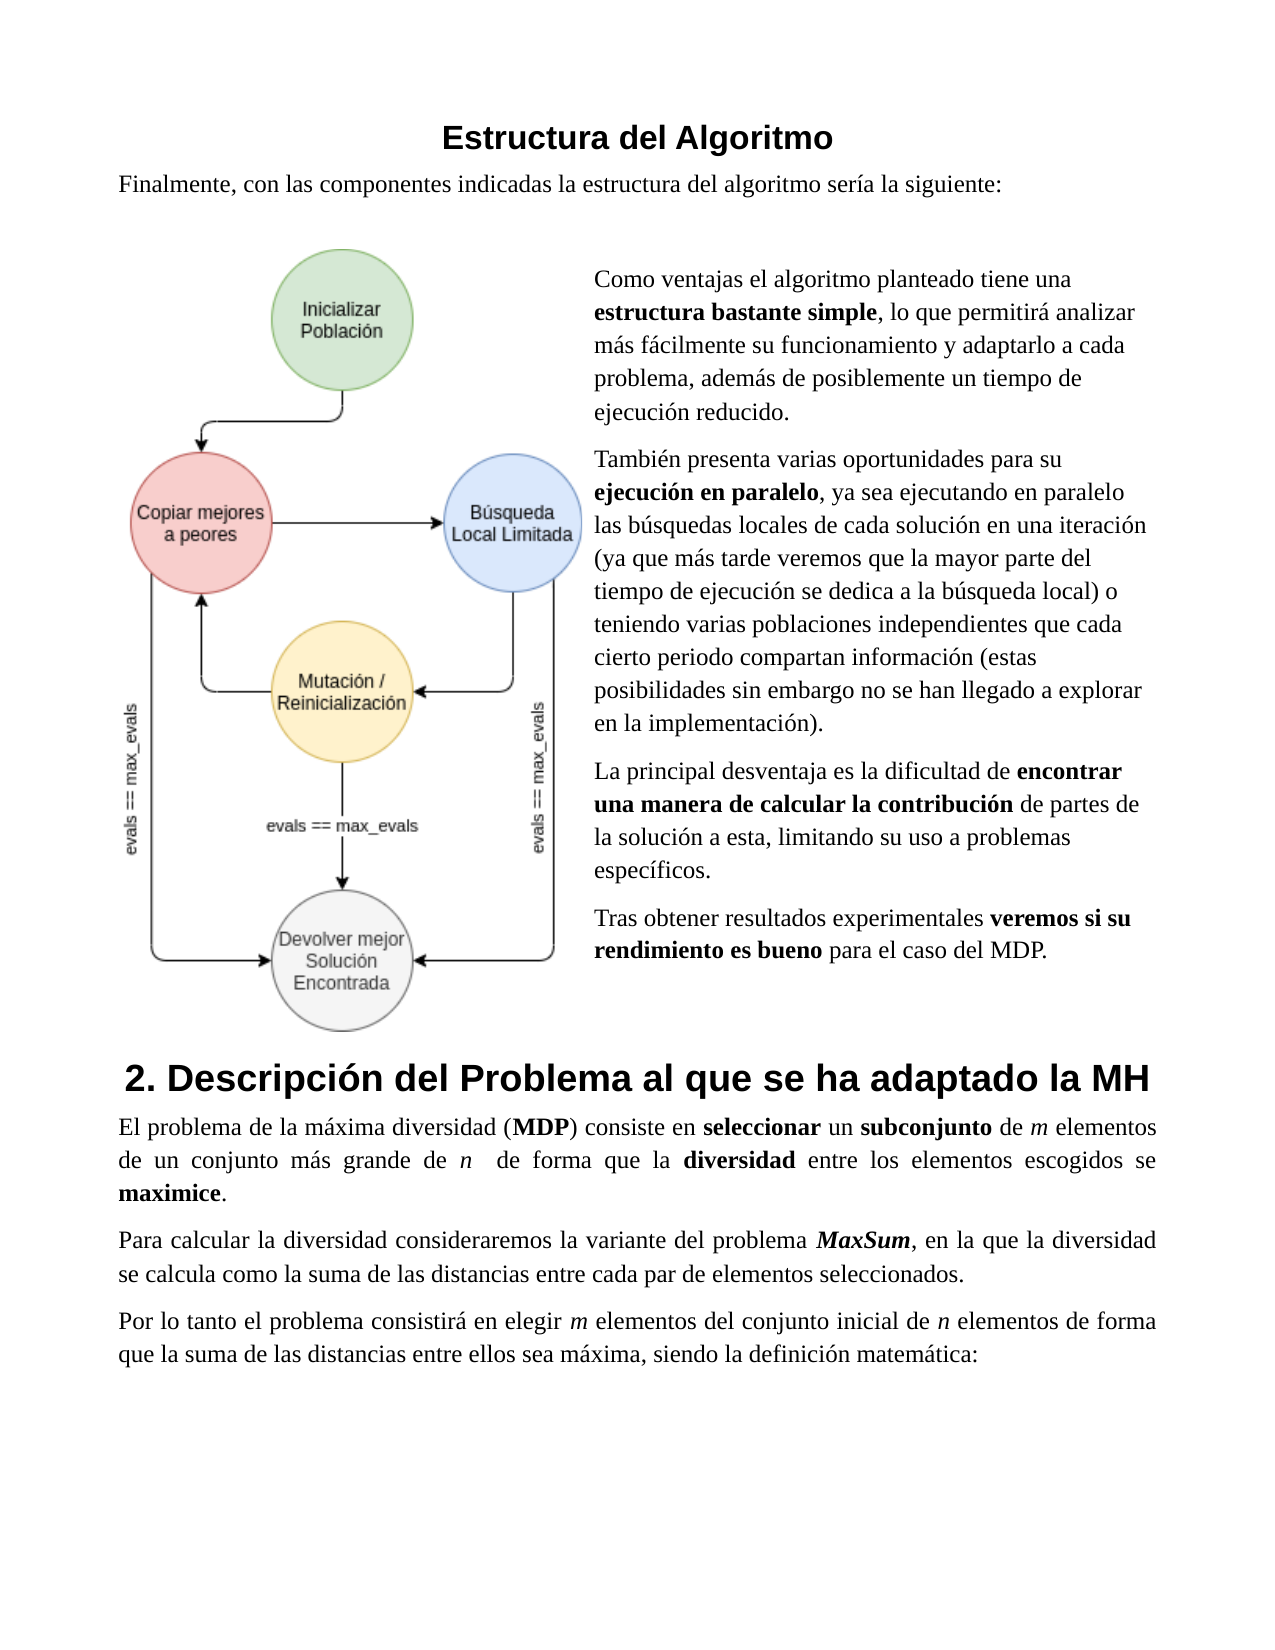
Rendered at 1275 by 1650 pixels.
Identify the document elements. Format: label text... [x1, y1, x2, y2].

text La principal desventaja es la dificultad de encontrar una manera de calcular la contribución de partes de la solución a esta, limitando su uso a problemas específicos. [583, 756, 1157, 884]
picture [121, 249, 583, 1032]
text Finalmente, con las componentes indicadas la estructura del algoritmo sería la siguiente: [118, 169, 1157, 198]
text Para calcular la diversidad consideraremos la variante del problema MaxSum, en la que la diversidad se calcula como la suma de las distancias entre cada par de elementos seleccionados. [118, 1226, 1157, 1287]
subtitle 2. Descripción del Problema al que se ha adaptado la MH [118, 1056, 1157, 1099]
text Tras obtener resultados experimentales veremos si su rendimiento es bueno para el caso del MDP. [583, 903, 1157, 964]
text Como ventajas el algoritmo planteado tiene una estructura bastante simple, lo que permitirá analizar más fácilmente su funcionamiento y adaptarlo a cada problema, además de posiblemente un tiempo de ejecución reducido. [583, 264, 1157, 425]
text También presenta varias oportunidades para su ejecución en paralelo, ya sea ejecutando en paralelo las búsquedas locales de cada solución en una iteración (ya que más tarde veremos que la mayor parte del tiempo de ejecución se dedica a la búsqueda local) o teniendo varias poblaciones independientes que cada cierto periodo compartan información (estas posibilidades sin embargo no se han llegado a explorar en la implementación). [583, 444, 1157, 737]
text El problema de la máxima diversidad (MDP) consiste en seleccionar un subconjunto de m elementos de un conjunto más grande de n de forma que la diversidad entre los elementos escogidos se maximice. [118, 1112, 1157, 1207]
subtitle Estructura del Algoritmo [118, 118, 1157, 157]
text Por lo tanto el problema consistirá en elegir m elementos del conjunto inicial de n elementos de forma que la suma de las distancias entre ellos sea máxima, siendo la definición matemática: [118, 1306, 1157, 1368]
